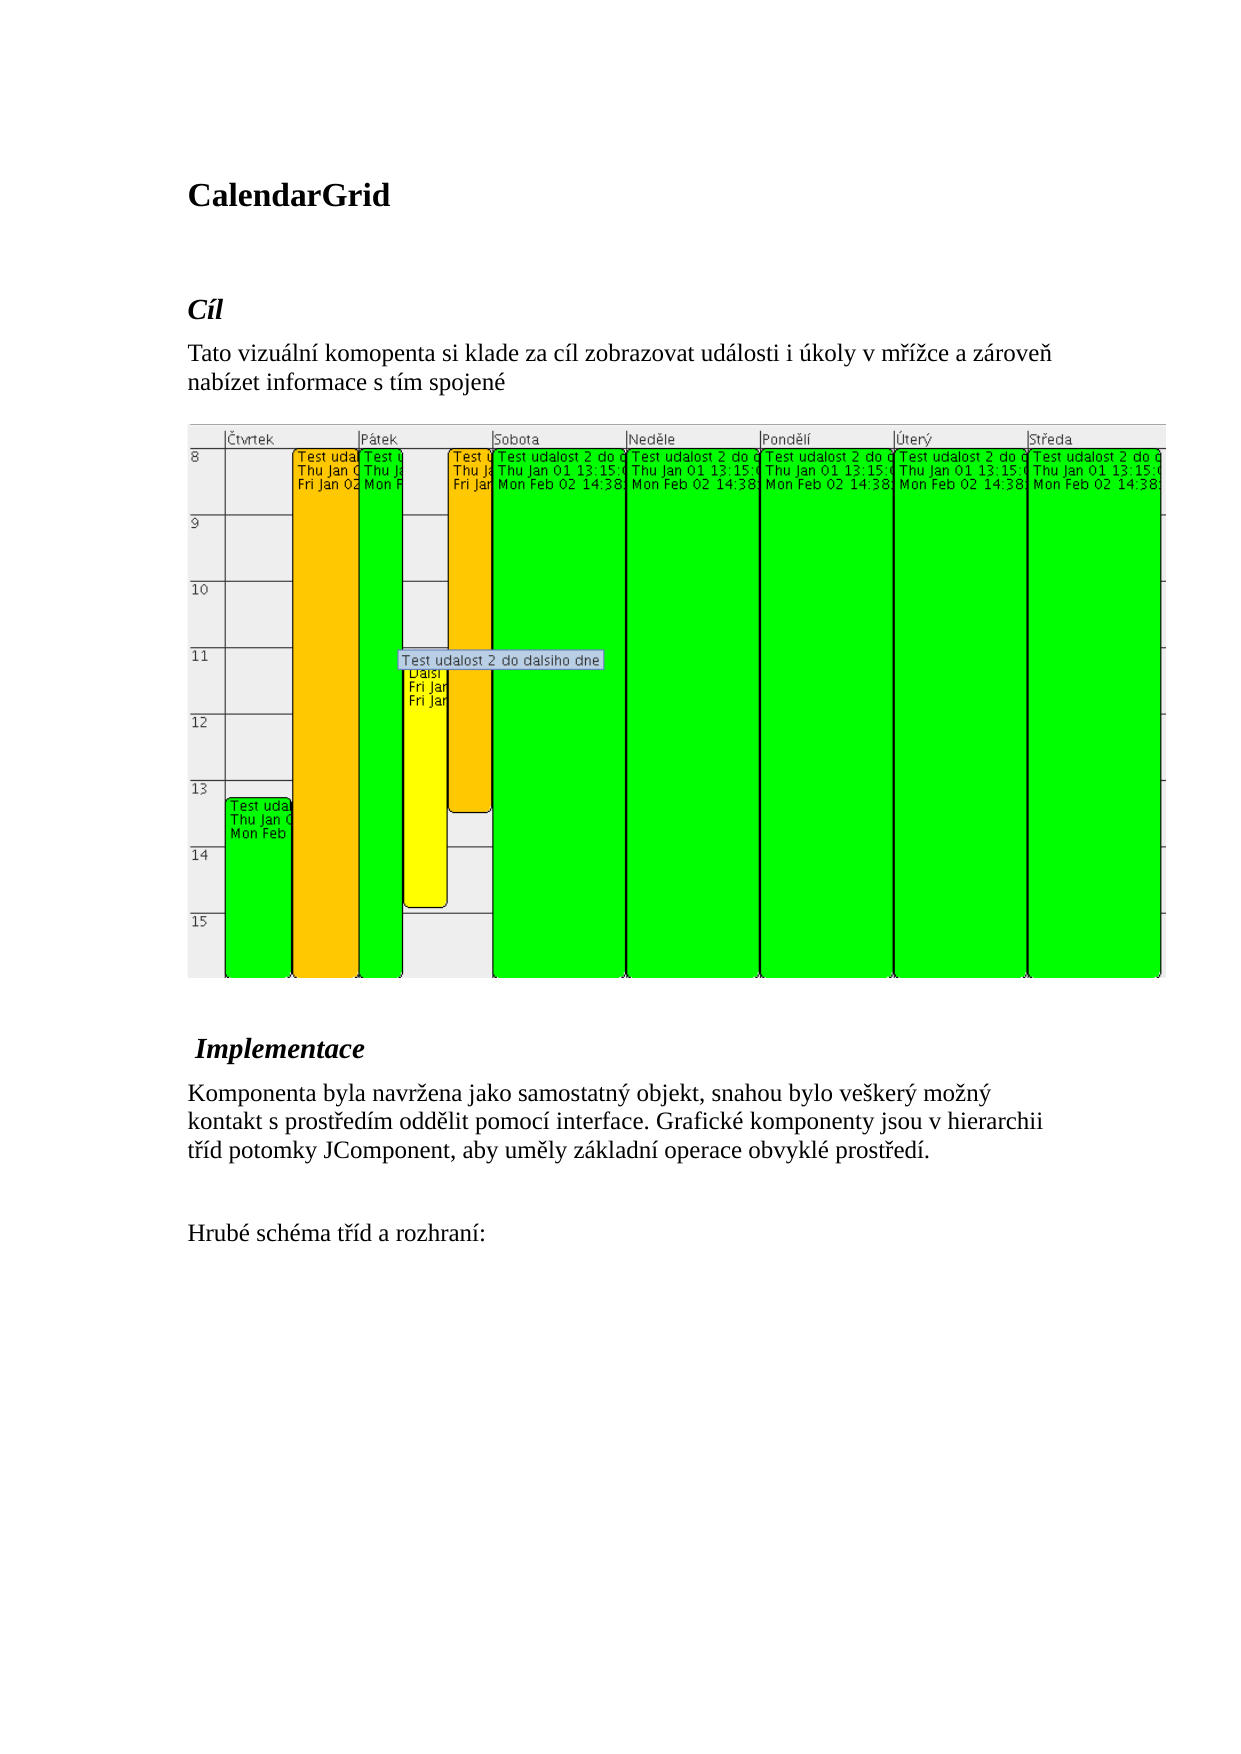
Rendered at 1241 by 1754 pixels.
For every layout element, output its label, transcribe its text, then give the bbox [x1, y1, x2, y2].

subtitle Cíl [187, 292, 1053, 326]
text Hrubé schéma tříd a rozhraní: [187, 1218, 1053, 1246]
subtitle CalendarGrid [187, 175, 1053, 214]
subtitle Implementace [187, 1032, 1053, 1065]
text Komponenta byla navržena jako samostatný objekt, snahou bylo veškerý možný kontakt s prostředím oddělit pomocí interface. Grafické komponenty jsou v hierarchii tříd potomky JComponent, aby uměly základní operace obvyklé prostředí. [187, 1078, 1053, 1164]
text Tato vizuální komopenta si klade za cíl zobrazovat události i úkoly v mřížce a zároveň nabízet informace s tím spojené [187, 338, 1053, 396]
